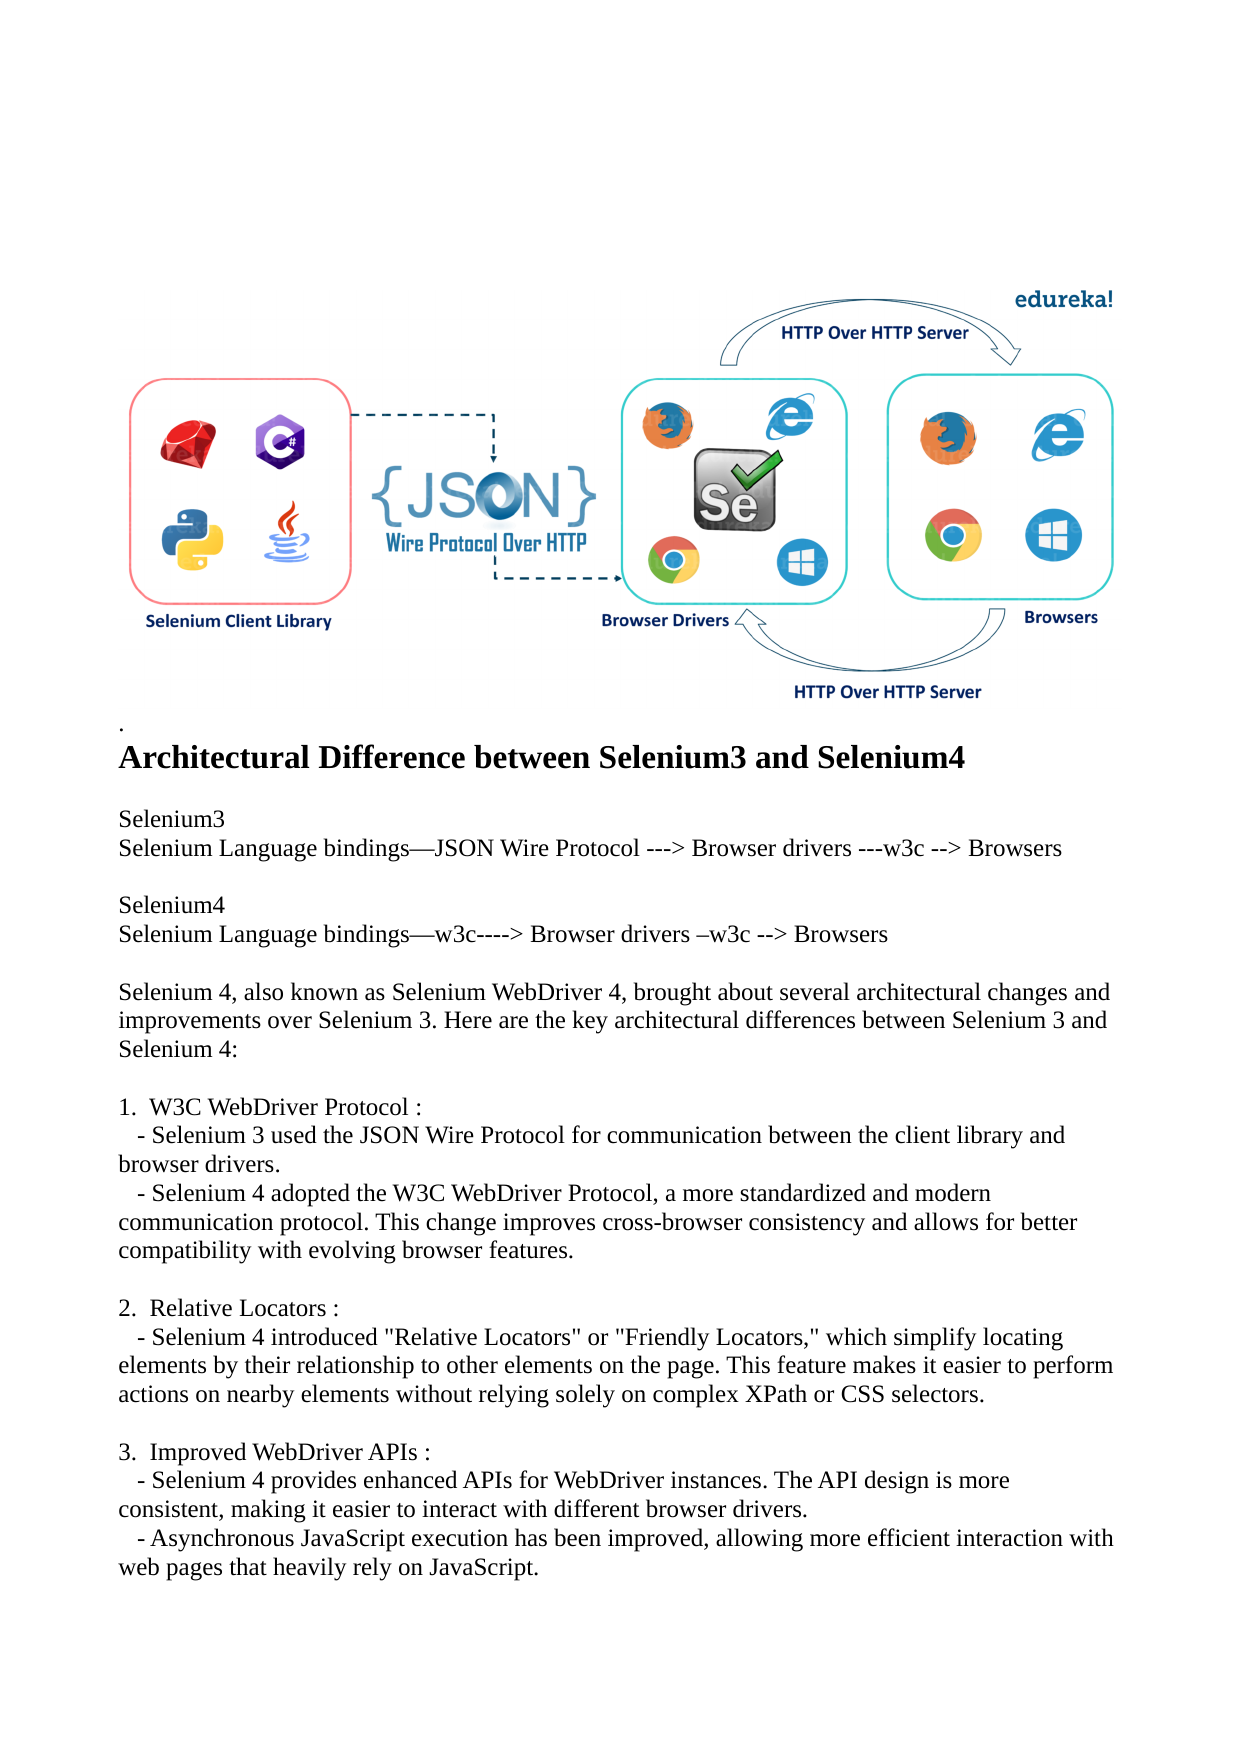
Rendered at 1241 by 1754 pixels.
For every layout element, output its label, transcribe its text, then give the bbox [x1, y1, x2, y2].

text - Selenium 4 adopted the W3C WebDriver Protocol, a more standardized and modern communication protocol. This change improves cross-browser consistency and allows for better compatibility with evolving browser features. [118, 1178, 1122, 1264]
text Architectural Difference between Selenium3 and Selenium4 [118, 737, 1122, 775]
text Selenium3 [118, 804, 1122, 833]
picture [118, 290, 1123, 709]
text - Selenium 4 introduced "Relative Locators" or "Friendly Locators," which simplify locating elements by their relationship to other elements on the page. This feature makes it easier to perform actions on nearby elements without relying solely on complex XPath or CSS selectors. [118, 1322, 1122, 1408]
text Selenium Language bindings—w3c----> Browser drivers –w3c --> Browsers [118, 919, 1122, 948]
text 3. Improved WebDriver APIs : [118, 1437, 1122, 1465]
text . [118, 709, 1122, 737]
text 2. Relative Locators : [118, 1293, 1122, 1322]
text - Selenium 3 used the JSON Wire Protocol for communication between the client library and browser drivers. [118, 1120, 1122, 1178]
text 1. W3C WebDriver Protocol : [118, 1092, 1122, 1120]
text - Asynchronous JavaScript execution has been improved, allowing more efficient interaction with web pages that heavily rely on JavaScript. [118, 1523, 1122, 1580]
text Selenium4 [118, 890, 1122, 919]
text Selenium 4, also known as Selenium WebDriver 4, brought about several architectural changes and improvements over Selenium 3. Here are the key architectural differences between Selenium 3 and Selenium 4: [118, 977, 1122, 1063]
text Selenium Language bindings—JSON Wire Protocol ---> Browser drivers ---w3c --> Browsers [118, 833, 1122, 862]
text - Selenium 4 provides enhanced APIs for WebDriver instances. The API design is more consistent, making it easier to interact with different browser drivers. [118, 1465, 1122, 1523]
